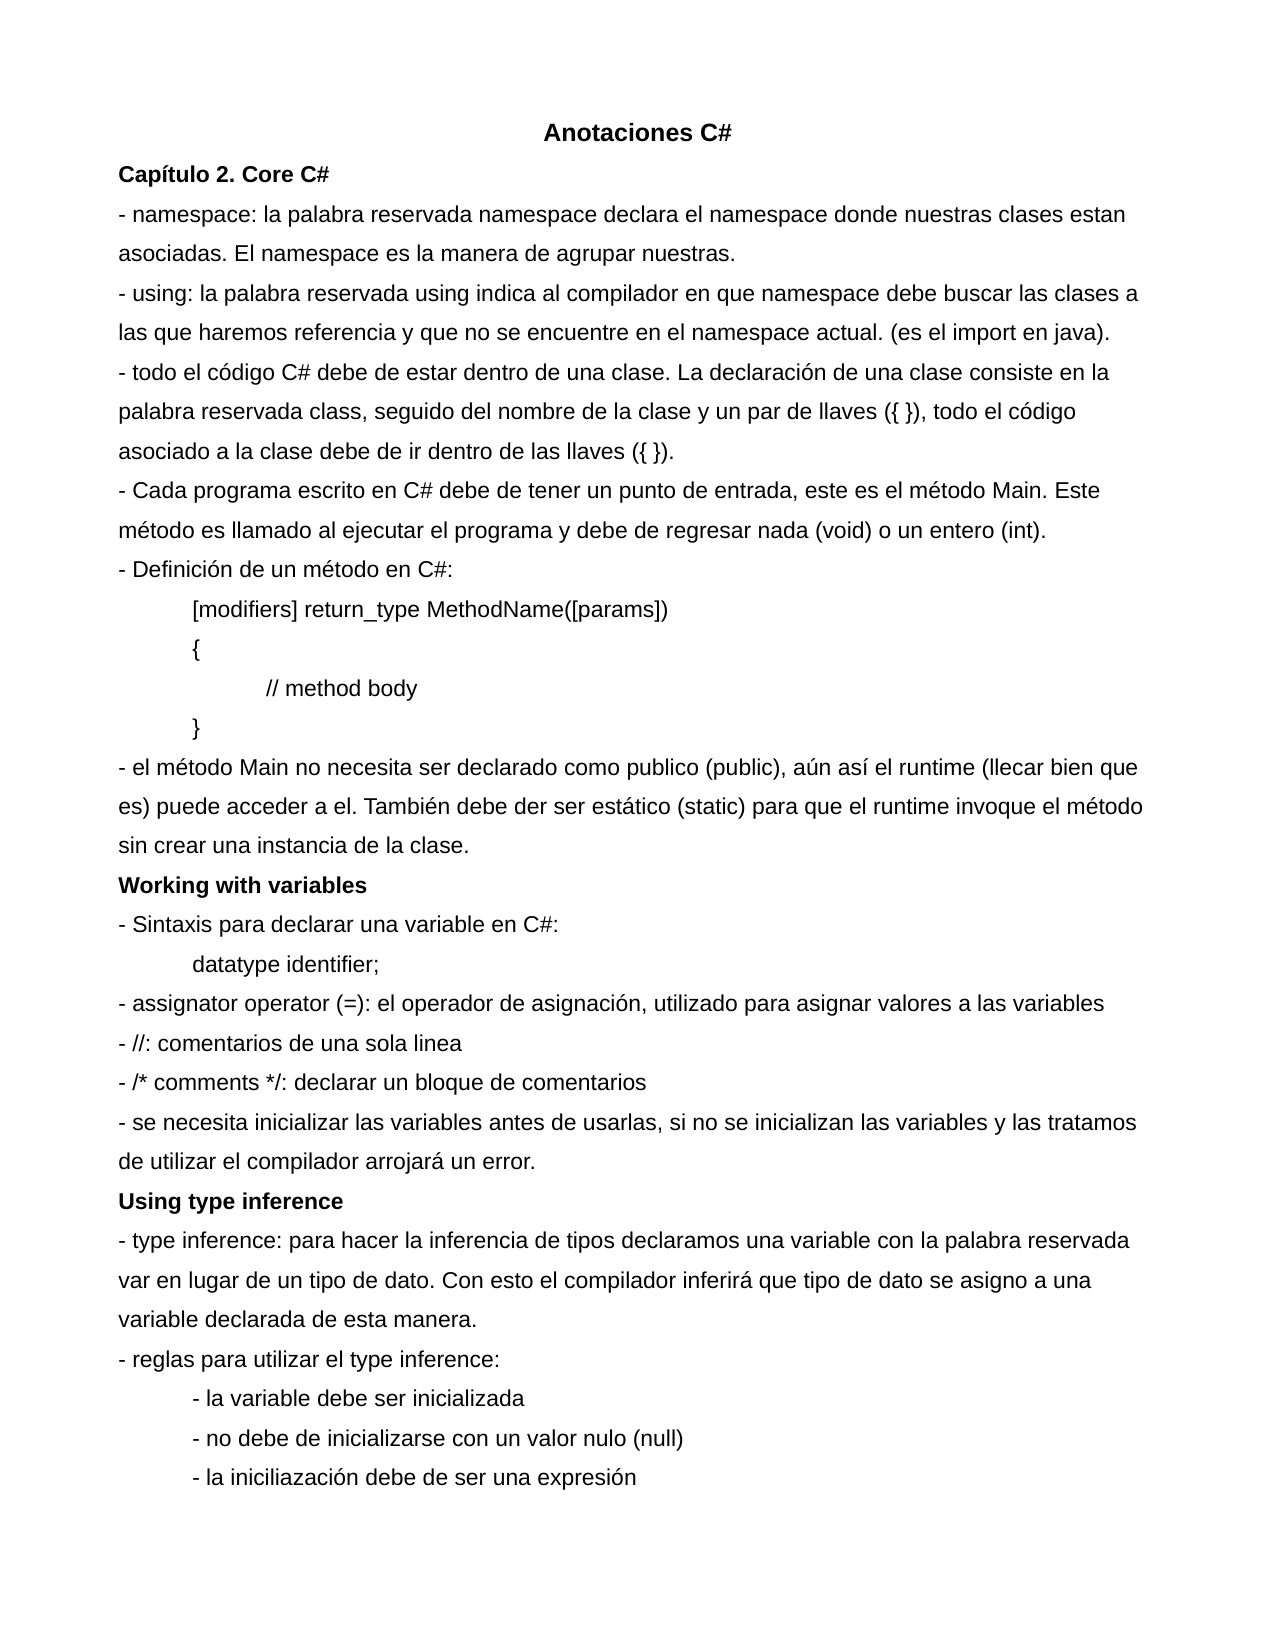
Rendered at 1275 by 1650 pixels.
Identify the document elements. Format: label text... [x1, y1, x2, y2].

text Working with variables [118, 872, 1157, 898]
text - /* comments */: declarar un bloque de comentarios [118, 1069, 1157, 1096]
text - la variable debe ser inicializada [118, 1385, 1157, 1411]
text Using type inference [118, 1188, 1157, 1214]
text - Definición de un método en C#: [118, 556, 1157, 582]
text - reglas para utilizar el type inference: [118, 1346, 1157, 1372]
text - //: comentarios de una sola linea [118, 1030, 1157, 1056]
text - type inference: para hacer la inferencia de tipos declaramos una variable con la palabra reservada var en lugar de un tipo de dato. Con esto el compilador inferirá que tipo de dato se asigno a una variable declarada de esta manera. [118, 1227, 1157, 1332]
text Capítulo 2. Core C# [118, 161, 1157, 188]
text datatype identifier; [118, 951, 1157, 977]
text - namespace: la palabra reservada namespace declara el namespace donde nuestras clases estan asociadas. El namespace es la manera de agrupar nuestras. [118, 201, 1157, 267]
text Anotaciones C# [118, 118, 1157, 147]
text - la iniciliazación debe de ser una expresión [118, 1464, 1157, 1490]
text - todo el código C# debe de estar dentro de una clase. La declaración de una clase consiste en la palabra reservada class, seguido del nombre de la clase y un par de llaves ({ }), todo el código asociado a la clase debe de ir dentro de las llaves ({ }). [118, 359, 1157, 464]
text - el método Main no necesita ser declarado como publico (public), aún así el runtime (llecar bien que es) puede acceder a el. También debe der ser estático (static) para que el runtime invoque el método sin crear una instancia de la clase. [118, 753, 1157, 859]
text - Cada programa escrito en C# debe de tener un punto de entrada, este es el método Main. Este método es llamado al ejecutar el programa y debe de regresar nada (void) o un entero (int). [118, 477, 1157, 543]
text - assignator operator (=): el operador de asignación, utilizado para asignar valores a las variables [118, 990, 1157, 1017]
text { [118, 635, 1157, 661]
text } [118, 714, 1157, 740]
text - se necesita inicializar las variables antes de usarlas, si no se inicializan las variables y las tratamos de utilizar el compilador arrojará un error. [118, 1109, 1157, 1174]
text [modifiers] return_type MethodName([params]) [118, 596, 1157, 622]
text - Sintaxis para declarar una variable en C#: [118, 911, 1157, 938]
text - using: la palabra reservada using indica al compilador en que namespace debe buscar las clases a las que haremos referencia y que no se encuentre en el namespace actual. (es el import en java). [118, 280, 1157, 346]
text - no debe de inicializarse con un valor nulo (null) [118, 1424, 1157, 1451]
text // method body [118, 674, 1157, 701]
